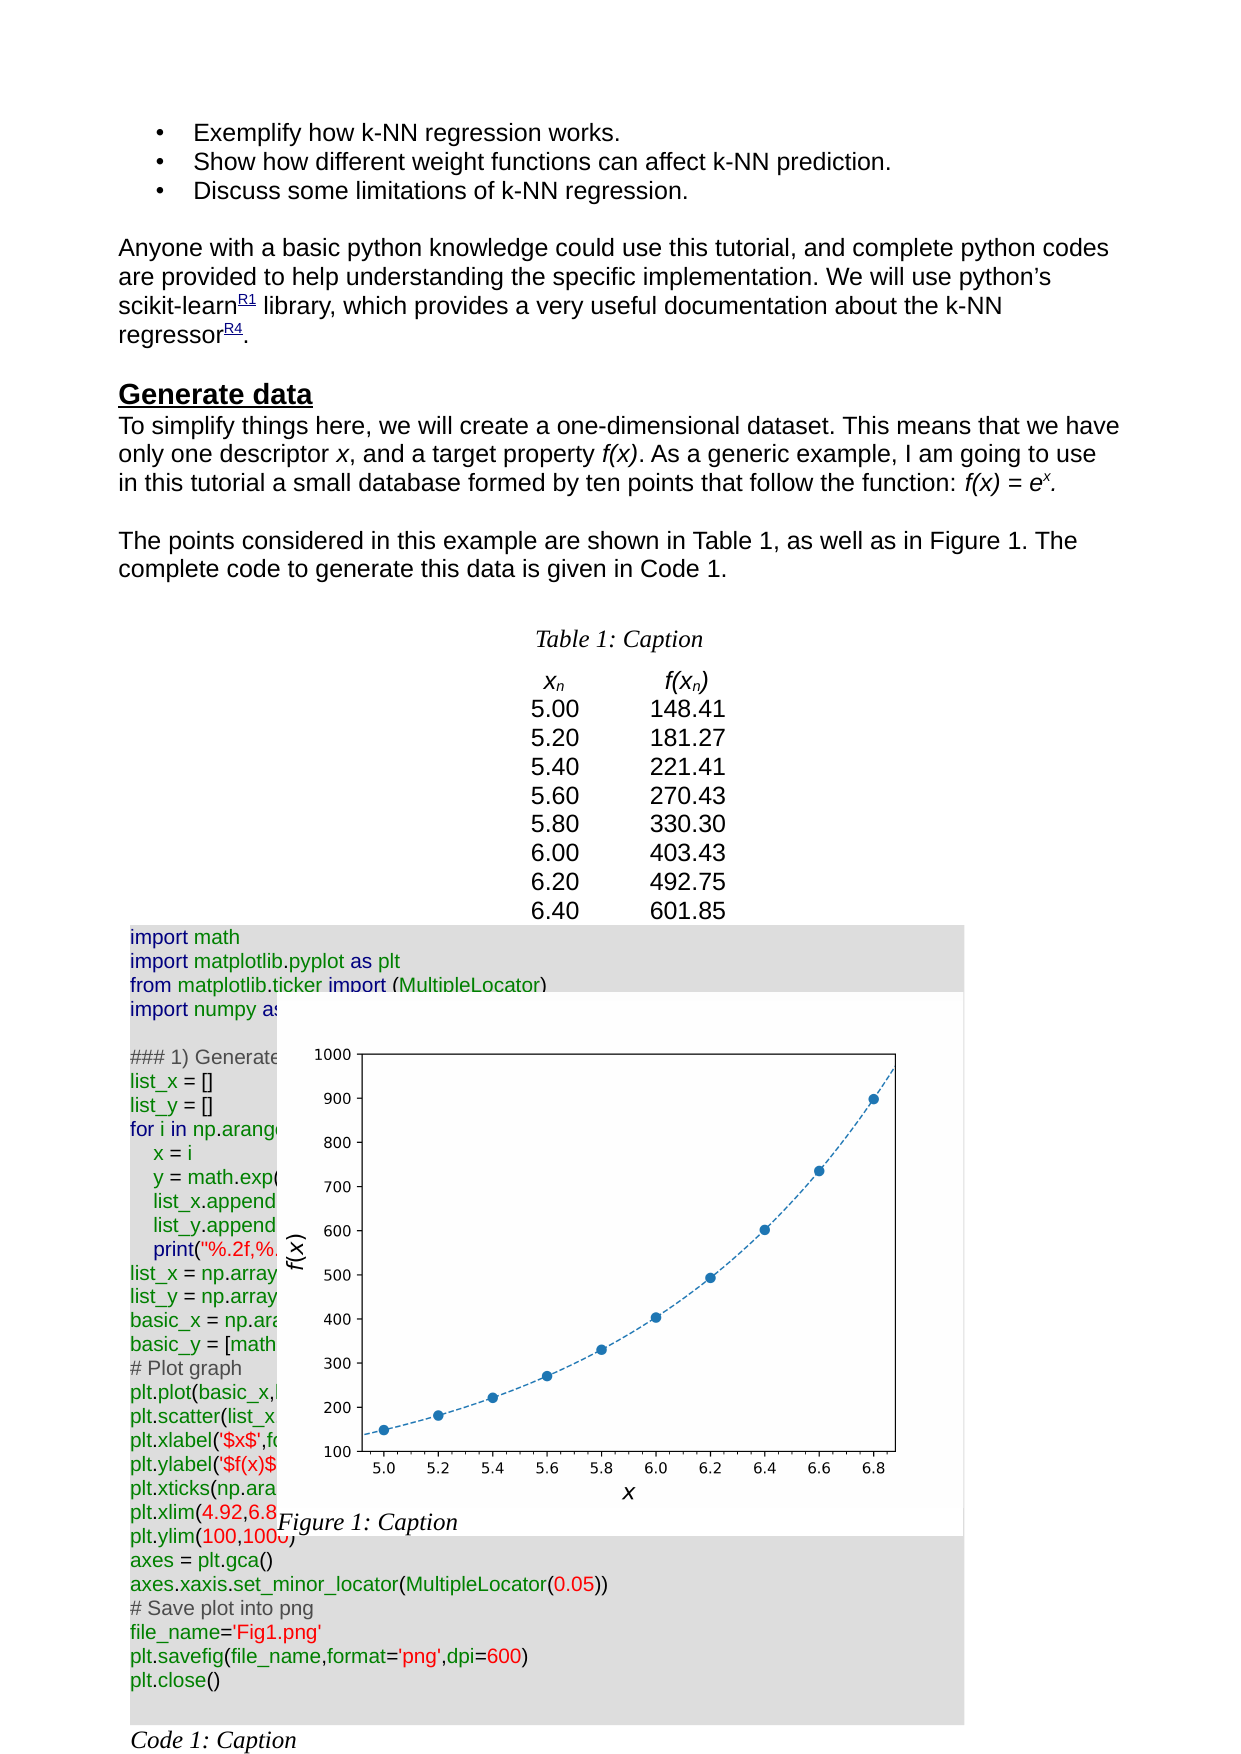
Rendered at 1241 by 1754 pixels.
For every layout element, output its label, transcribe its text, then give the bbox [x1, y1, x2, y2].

text The points considered in this example are shown in Table 1, as well as in Figure 1. The complete code to generate this data is given in Code 1. [118, 526, 1122, 583]
list Show how different weight functions can affect k-NN prediction. [156, 147, 1122, 176]
list Discuss some limitations of k-NN regression. [156, 176, 1122, 205]
table_header xn [487, 666, 623, 694]
list Exemplify how k-NN regression works. [156, 118, 1122, 147]
table_cell 330.30 [623, 810, 753, 838]
table_cell 6.40 [487, 896, 623, 924]
text Anyone with a basic python knowledge could use this tutorial, and complete python codes are provided to help understanding the specific implementation. We will use python’s scikit-learnR1 library, which provides a very useful documentation about the k-NN regressorR4. [118, 233, 1122, 348]
text To simplify things here, we will create a one-dimensional dataset. This means that we have only one descriptor x, and a target property f(x). As a generic example, I am going to use in this tutorial a small database formed by ten points that follow the function: f(x) = ex. [118, 411, 1122, 497]
table_cell 403.43 [623, 838, 753, 867]
table_cell 601.85 [623, 896, 753, 924]
table_header f(xn) [623, 666, 753, 694]
text Table 1: Caption [118, 624, 1122, 653]
table_cell 221.41 [623, 752, 753, 781]
table_cell 270.43 [623, 781, 753, 809]
table_cell 148.41 [623, 695, 753, 723]
table_cell 492.75 [623, 867, 753, 896]
table_cell 5.40 [487, 752, 623, 781]
table_cell 181.27 [623, 723, 753, 752]
table_cell 6.00 [487, 838, 623, 867]
table_cell 5.00 [487, 695, 623, 723]
text Figure 1: Caption [277, 1508, 963, 1536]
table_cell 5.80 [487, 810, 623, 838]
table_cell 5.20 [487, 723, 623, 752]
table_cell 6.20 [487, 867, 623, 896]
text Generate data [118, 377, 1122, 411]
text Code 1: Caption [130, 1726, 964, 1754]
table_cell 5.60 [487, 781, 623, 809]
picture [277, 992, 964, 1508]
